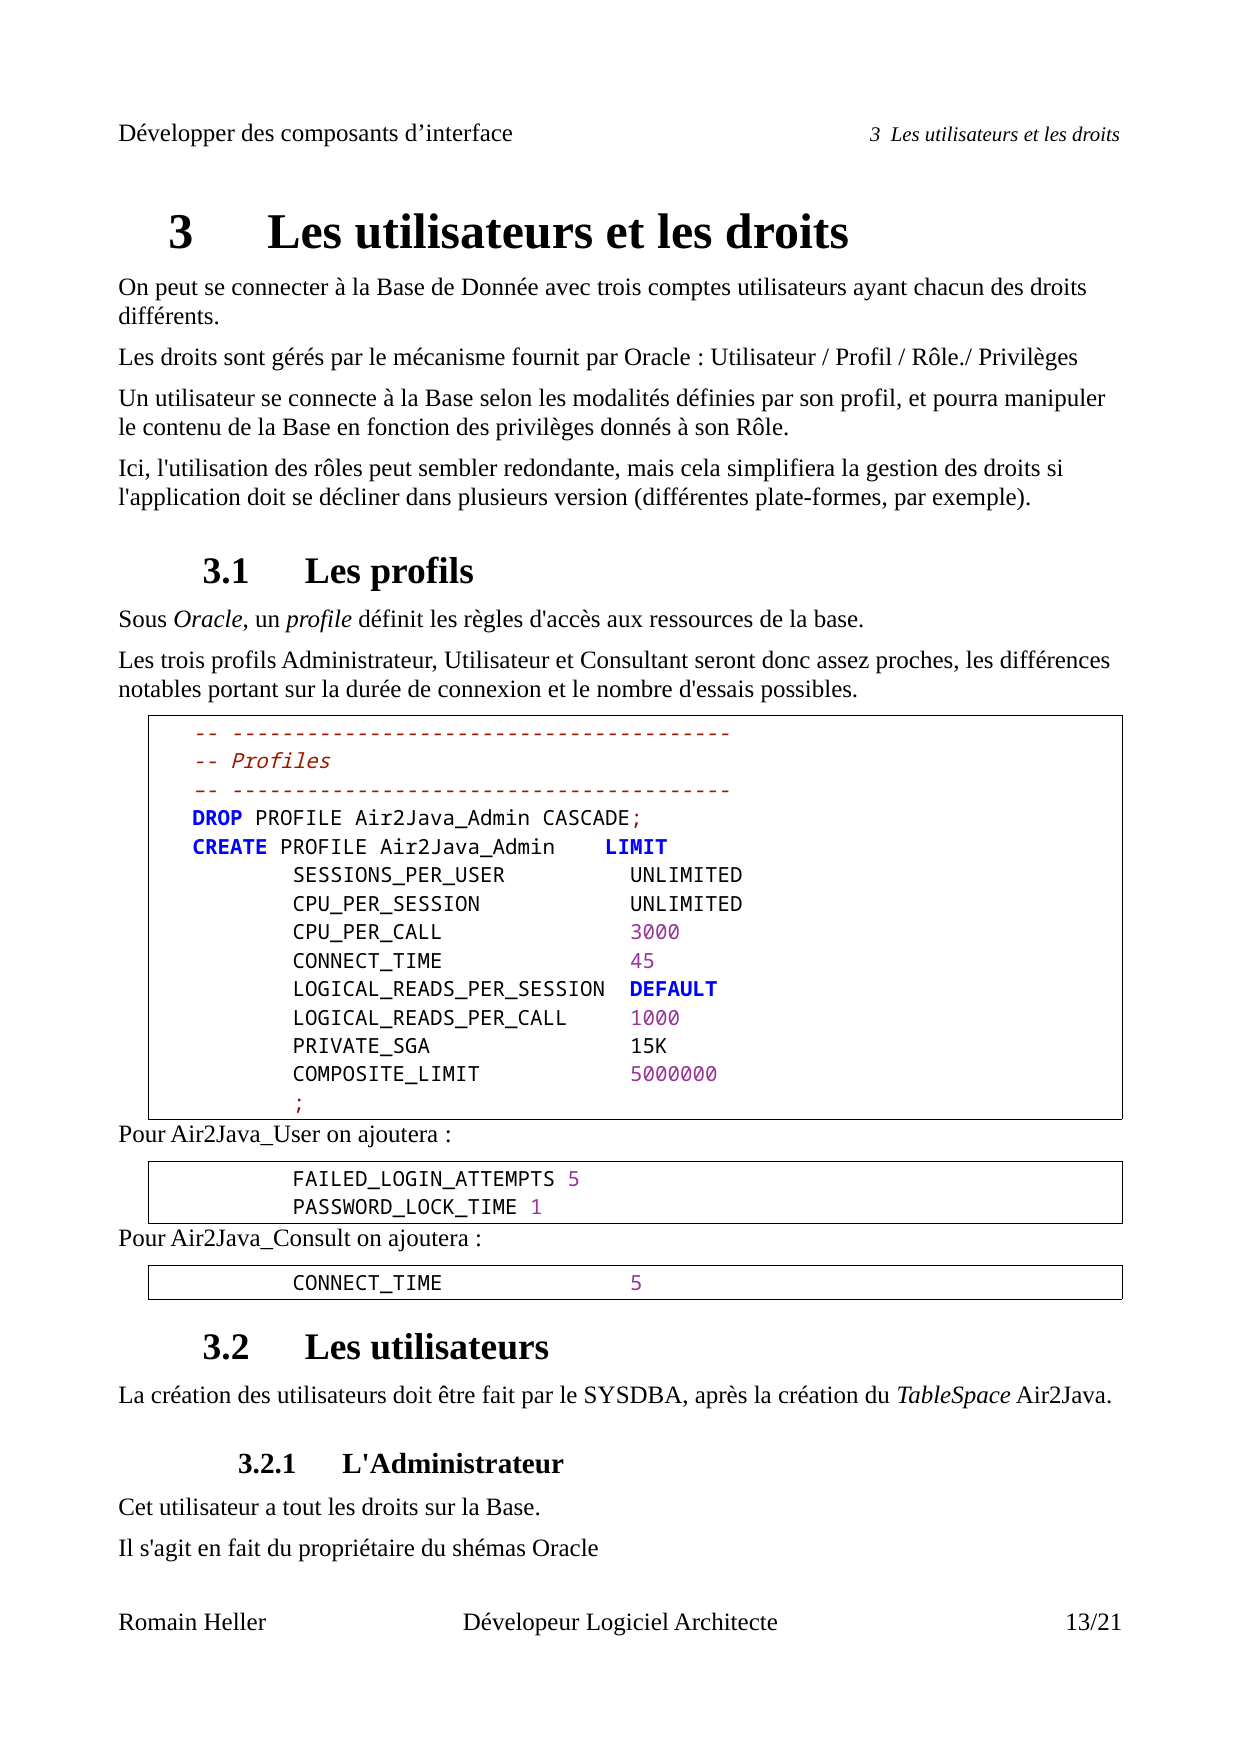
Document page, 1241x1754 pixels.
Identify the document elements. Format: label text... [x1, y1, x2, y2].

text Pour Air2Java_User on ajoutera : [118, 1119, 1122, 1148]
text Les droits sont gérés par le mécanisme fournit par Oracle : Utilisateur / Profil / Rôle./ Privilèges [118, 342, 1122, 371]
text COMPOSITE_LIMIT 5000000 [149, 1056, 1122, 1085]
text SESSIONS_PER_USER UNLIMITED [149, 857, 1122, 886]
text CONNECT_TIME 5 [149, 1266, 1122, 1299]
text -- Profiles [149, 744, 1122, 772]
subtitle Les utilisateurs et les droits [156, 202, 1122, 259]
text Cet utilisateur a tout les droits sur la Base. [118, 1492, 1122, 1521]
text PASSWORD_LOCK_TIME 1 [149, 1189, 1122, 1223]
text CPU_PER_SESSION UNLIMITED [149, 886, 1122, 914]
text DROP PROFILE Air2Java_Admin CASCADE; [149, 801, 1122, 829]
text Pour Air2Java_Consult on ajoutera : [118, 1223, 1122, 1252]
text ; [149, 1085, 1122, 1119]
text LOGICAL_READS_PER_SESSION DEFAULT [149, 971, 1122, 999]
text FAILED_LOGIN_ATTEMPTS 5 [149, 1162, 1122, 1189]
subtitle Les utilisateurs [193, 1324, 1122, 1367]
text LOGICAL_READS_PER_CALL 1000 [149, 999, 1122, 1028]
text La création des utilisateurs doit être fait par le SYSDBA, après la création du TableSpace Air2Java. [118, 1380, 1122, 1409]
text CPU_PER_CALL 3000 [149, 914, 1122, 943]
subtitle L'Administrateur [231, 1446, 1122, 1480]
text Ici, l'utilisation des rôles peut sembler redondante, mais cela simplifiera la gestion des droits si l'application doit se décliner dans plusieurs version (différentes plate-formes, par exemple). [118, 453, 1122, 511]
text Il s'agit en fait du propriétaire du shémas Oracle [118, 1533, 1122, 1562]
text On peut se connecter à la Base de Donnée avec trois comptes utilisateurs ayant chacun des droits différents. [118, 272, 1122, 329]
text –- ---------------------------------------- [149, 772, 1122, 801]
text -- ---------------------------------------- [149, 716, 1122, 744]
subtitle Les profils [193, 548, 1122, 591]
text Les trois profils Administrateur, Utilisateur et Consultant seront donc assez proches, les différences notables portant sur la durée de connexion et le nombre d'essais possibles. [118, 645, 1122, 703]
text Un utilisateur se connecte à la Base selon les modalités définies par son profil, et pourra manipuler le contenu de la Base en fonction des privilèges donnés à son Rôle. [118, 383, 1122, 441]
text PRIVATE_SGA 15K [149, 1028, 1122, 1056]
text Sous Oracle, un profile définit les règles d'accès aux ressources de la base. [118, 604, 1122, 633]
text CREATE PROFILE Air2Java_Admin LIMIT [149, 829, 1122, 857]
text CONNECT_TIME 45 [149, 943, 1122, 971]
